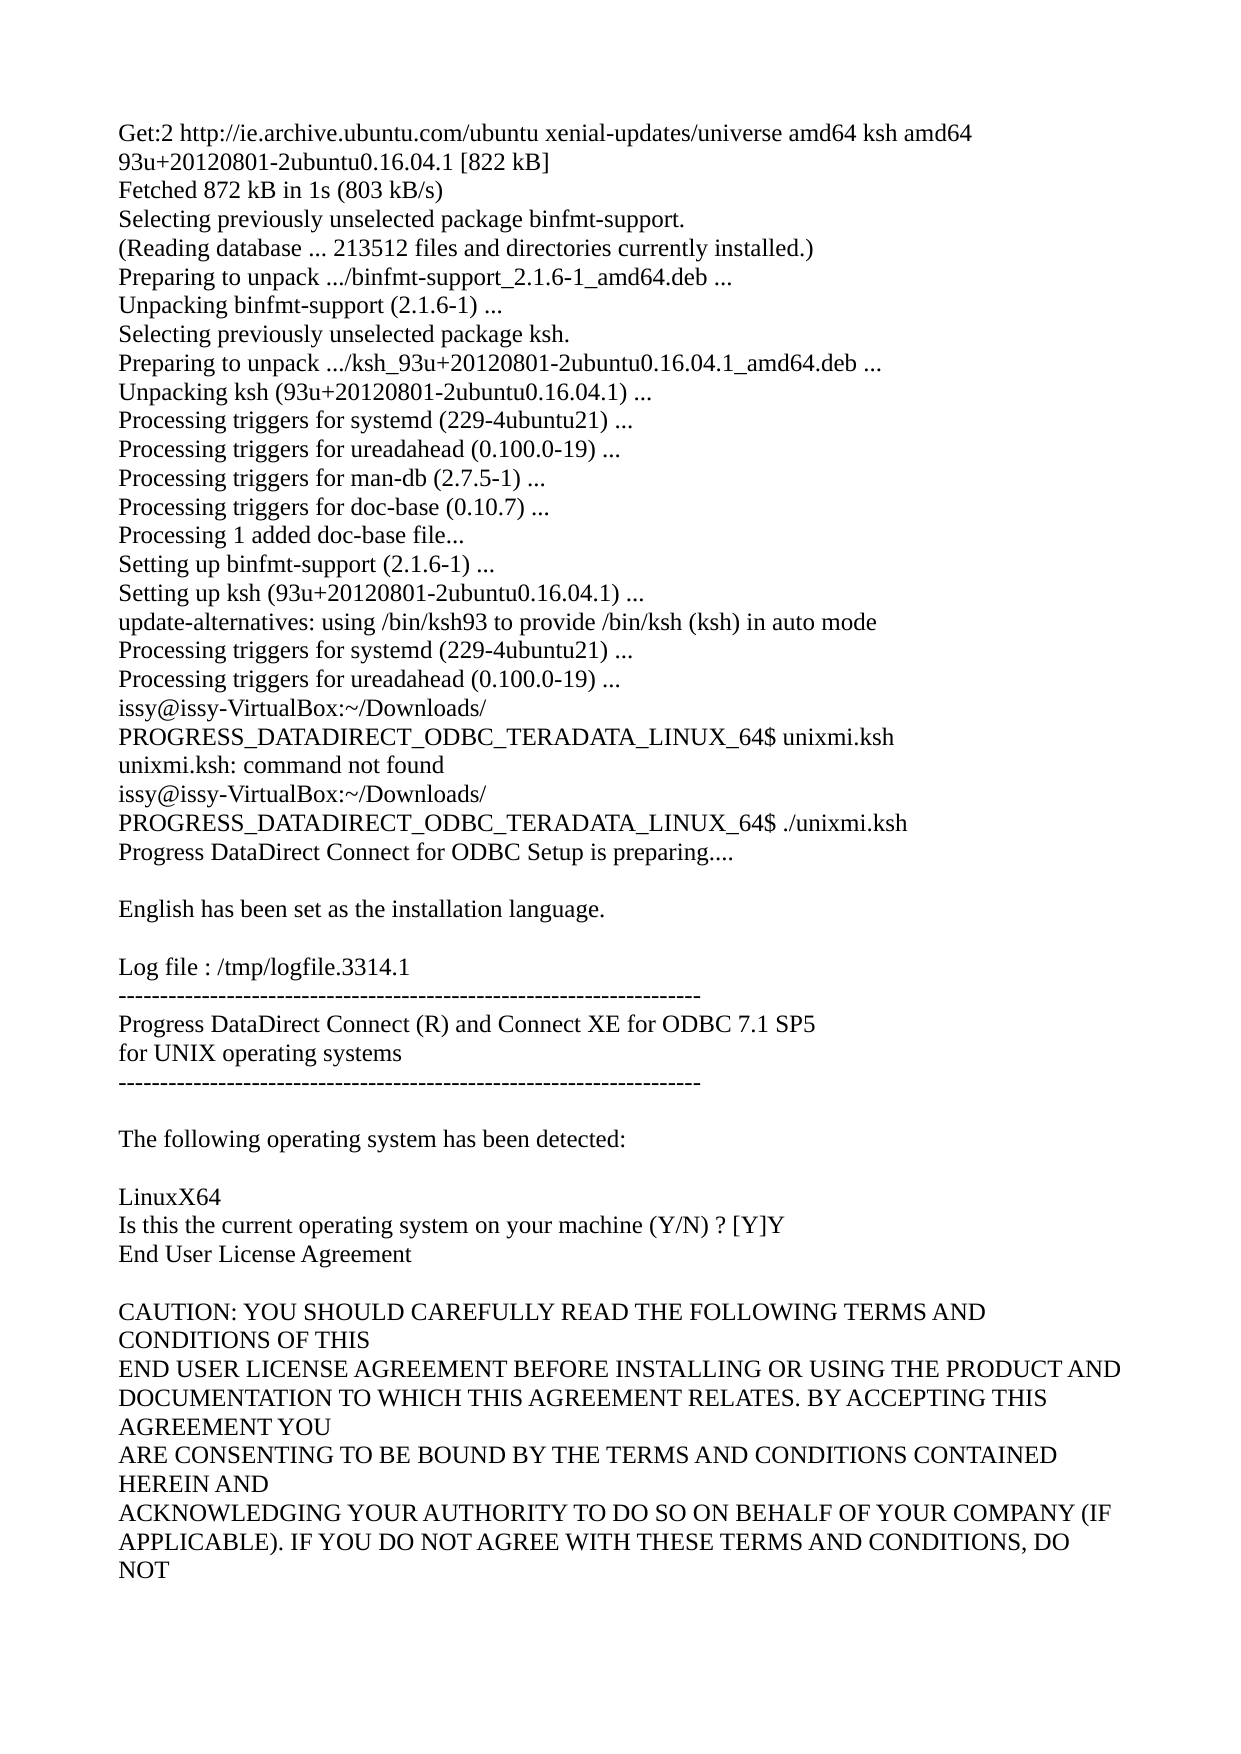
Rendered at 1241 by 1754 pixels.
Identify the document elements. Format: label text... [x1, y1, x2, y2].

text Unpacking ksh (93u+20120801-2ubuntu0.16.04.1) ... [118, 377, 1122, 406]
text Selecting previously unselected package binfmt-support. [118, 204, 1122, 233]
text APPLICABLE). IF YOU DO NOT AGREE WITH THESE TERMS AND CONDITIONS, DO NOT [118, 1527, 1122, 1584]
text DOCUMENTATION TO WHICH THIS AGREEMENT RELATES. BY ACCEPTING THIS AGREEMENT YOU [118, 1383, 1122, 1441]
text (Reading database ... 213512 files and directories currently installed.) [118, 233, 1122, 262]
text Processing triggers for systemd (229-4ubuntu21) ... [118, 406, 1122, 434]
text Get:2 http://ie.archive.ubuntu.com/ubuntu xenial-updates/universe amd64 ksh amd64 93u+20120801-2ubuntu0.16.04.1 [822 kB] [118, 118, 1122, 176]
text Log file : /tmp/logfile.3314.1 [118, 952, 1122, 981]
text Processing triggers for doc-base (0.10.7) ... [118, 492, 1122, 521]
text ---------------------------------------------------------------------- [118, 1067, 1122, 1096]
text Selecting previously unselected package ksh. [118, 319, 1122, 348]
text Unpacking binfmt-support (2.1.6-1) ... [118, 291, 1122, 319]
text unixmi.ksh: command not found [118, 751, 1122, 779]
text CAUTION: YOU SHOULD CAREFULLY READ THE FOLLOWING TERMS AND CONDITIONS OF THIS [118, 1297, 1122, 1354]
text Processing triggers for ureadahead (0.100.0-19) ... [118, 664, 1122, 693]
text ---------------------------------------------------------------------- [118, 981, 1122, 1009]
text Progress DataDirect Connect for ODBC Setup is preparing.... [118, 837, 1122, 866]
text Processing triggers for ureadahead (0.100.0-19) ... [118, 434, 1122, 463]
text Is this the current operating system on your machine (Y/N) ? [Y]Y [118, 1211, 1122, 1239]
text ACKNOWLEDGING YOUR AUTHORITY TO DO SO ON BEHALF OF YOUR COMPANY (IF [118, 1498, 1122, 1527]
text issy@issy-VirtualBox:~/Downloads/PROGRESS_DATADIRECT_ODBC_TERADATA_LINUX_64$ ./unixmi.ksh [118, 779, 1122, 837]
text English has been set as the installation language. [118, 894, 1122, 923]
text Preparing to unpack .../ksh_93u+20120801-2ubuntu0.16.04.1_amd64.deb ... [118, 348, 1122, 377]
text LinuxX64 [118, 1182, 1122, 1211]
text Processing 1 added doc-base file... [118, 521, 1122, 549]
text Processing triggers for systemd (229-4ubuntu21) ... [118, 636, 1122, 664]
text Setting up ksh (93u+20120801-2ubuntu0.16.04.1) ... [118, 578, 1122, 607]
text Preparing to unpack .../binfmt-support_2.1.6-1_amd64.deb ... [118, 262, 1122, 291]
text END USER LICENSE AGREEMENT BEFORE INSTALLING OR USING THE PRODUCT AND [118, 1354, 1122, 1383]
text Progress DataDirect Connect (R) and Connect XE for ODBC 7.1 SP5 [118, 1009, 1122, 1038]
text Processing triggers for man-db (2.7.5-1) ... [118, 463, 1122, 492]
text Fetched 872 kB in 1s (803 kB/s) [118, 176, 1122, 204]
text Setting up binfmt-support (2.1.6-1) ... [118, 549, 1122, 578]
text issy@issy-VirtualBox:~/Downloads/PROGRESS_DATADIRECT_ODBC_TERADATA_LINUX_64$ unixmi.ksh [118, 693, 1122, 751]
text The following operating system has been detected: [118, 1124, 1122, 1153]
text update-alternatives: using /bin/ksh93 to provide /bin/ksh (ksh) in auto mode [118, 607, 1122, 636]
text for UNIX operating systems [118, 1038, 1122, 1067]
text End User License Agreement [118, 1239, 1122, 1268]
text ARE CONSENTING TO BE BOUND BY THE TERMS AND CONDITIONS CONTAINED HEREIN AND [118, 1441, 1122, 1498]
